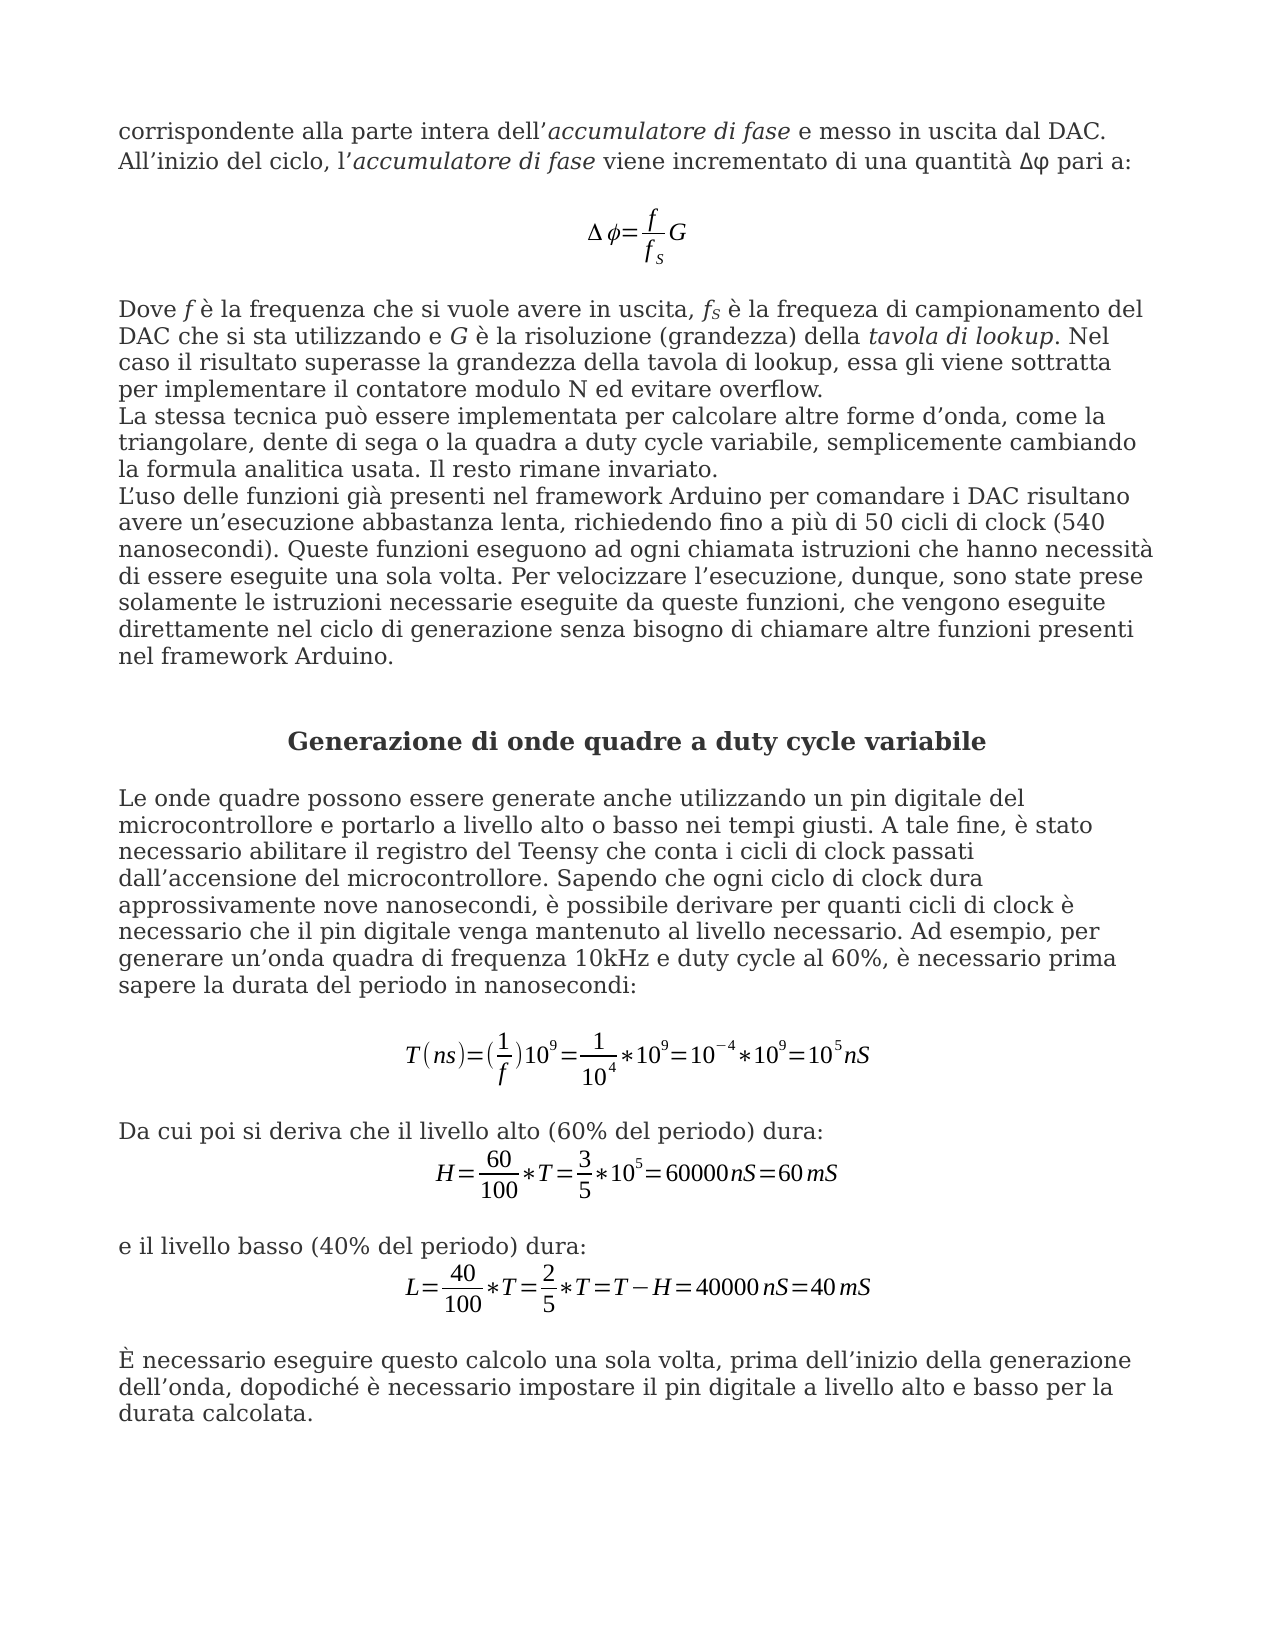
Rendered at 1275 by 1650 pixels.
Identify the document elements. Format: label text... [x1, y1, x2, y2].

text La stessa tecnica può essere implementata per calcolare altre forme d’onda, come la triangolare, dente di sega o la quadra a duty cycle variabile, semplicemente cambiando la formula analitica usata. Il resto rimane invariato. [118, 403, 1157, 483]
text Le onde quadre possono essere generate anche utilizzando un pin digitale del microcontrollore e portarlo a livello alto o basso nei tempi giusti. A tale fine, è stato necessario abilitare il registro del Teensy che conta i cicli di clock passati dall’accensione del microcontrollore. Sapendo che ogni ciclo di clock dura approssivamente nove nanosecondi, è possibile derivare per quanti cicli di clock è necessario che il pin digitale venga mantenuto al livello necessario. Ad esempio, per generare un’onda quadra di frequenza 10kHz e duty cycle al 60%, è necessario prima sapere la durata del periodo in nanosecondi: [118, 785, 1157, 998]
text corrispondente alla parte intera dell’accumulatore di fase e messo in uscita dal DAC. All’inizio del ciclo, l’accumulatore di fase viene incrementato di una quantità Δφ pari a: [118, 118, 1157, 176]
text È necessario eseguire questo calcolo una sola volta, prima dell’inizio della generazione dell’onda, dopodiché è necessario impostare il pin digitale a livello alto e basso per la durata calcolata. [118, 1347, 1157, 1427]
text Dove f è la frequenza che si vuole avere in uscita, fS è la frequeza di campionamento del DAC che si sta utilizzando e G è la risoluzione (grandezza) della tavola di lookup. Nel caso il risultato superasse la grandezza della tavola di lookup, essa gli viene sottratta per implementare il contatore modulo N ed evitare overflow. [118, 296, 1157, 403]
text e il livello basso (40% del periodo) dura: [118, 1233, 1157, 1259]
text Da cui poi si deriva che il livello alto (60% del periodo) dura: [118, 1118, 1157, 1145]
text Generazione di onde quadre a duty cycle variabile [118, 727, 1157, 756]
text L’uso delle funzioni già presenti nel framework Arduino per comandare i DAC risultano avere un’esecuzione abbastanza lenta, richiedendo fino a più di 50 cicli di clock (540 nanosecondi). Queste funzioni eseguono ad ogni chiamata istruzioni che hanno necessità di essere eseguite una sola volta. Per velocizzare l’esecuzione, dunque, sono state prese solamente le istruzioni necessarie eseguite da queste funzioni, che vengono eseguite direttamente nel ciclo di generazione senza bisogno di chiamare altre funzioni presenti nel framework Arduino. [118, 483, 1157, 669]
